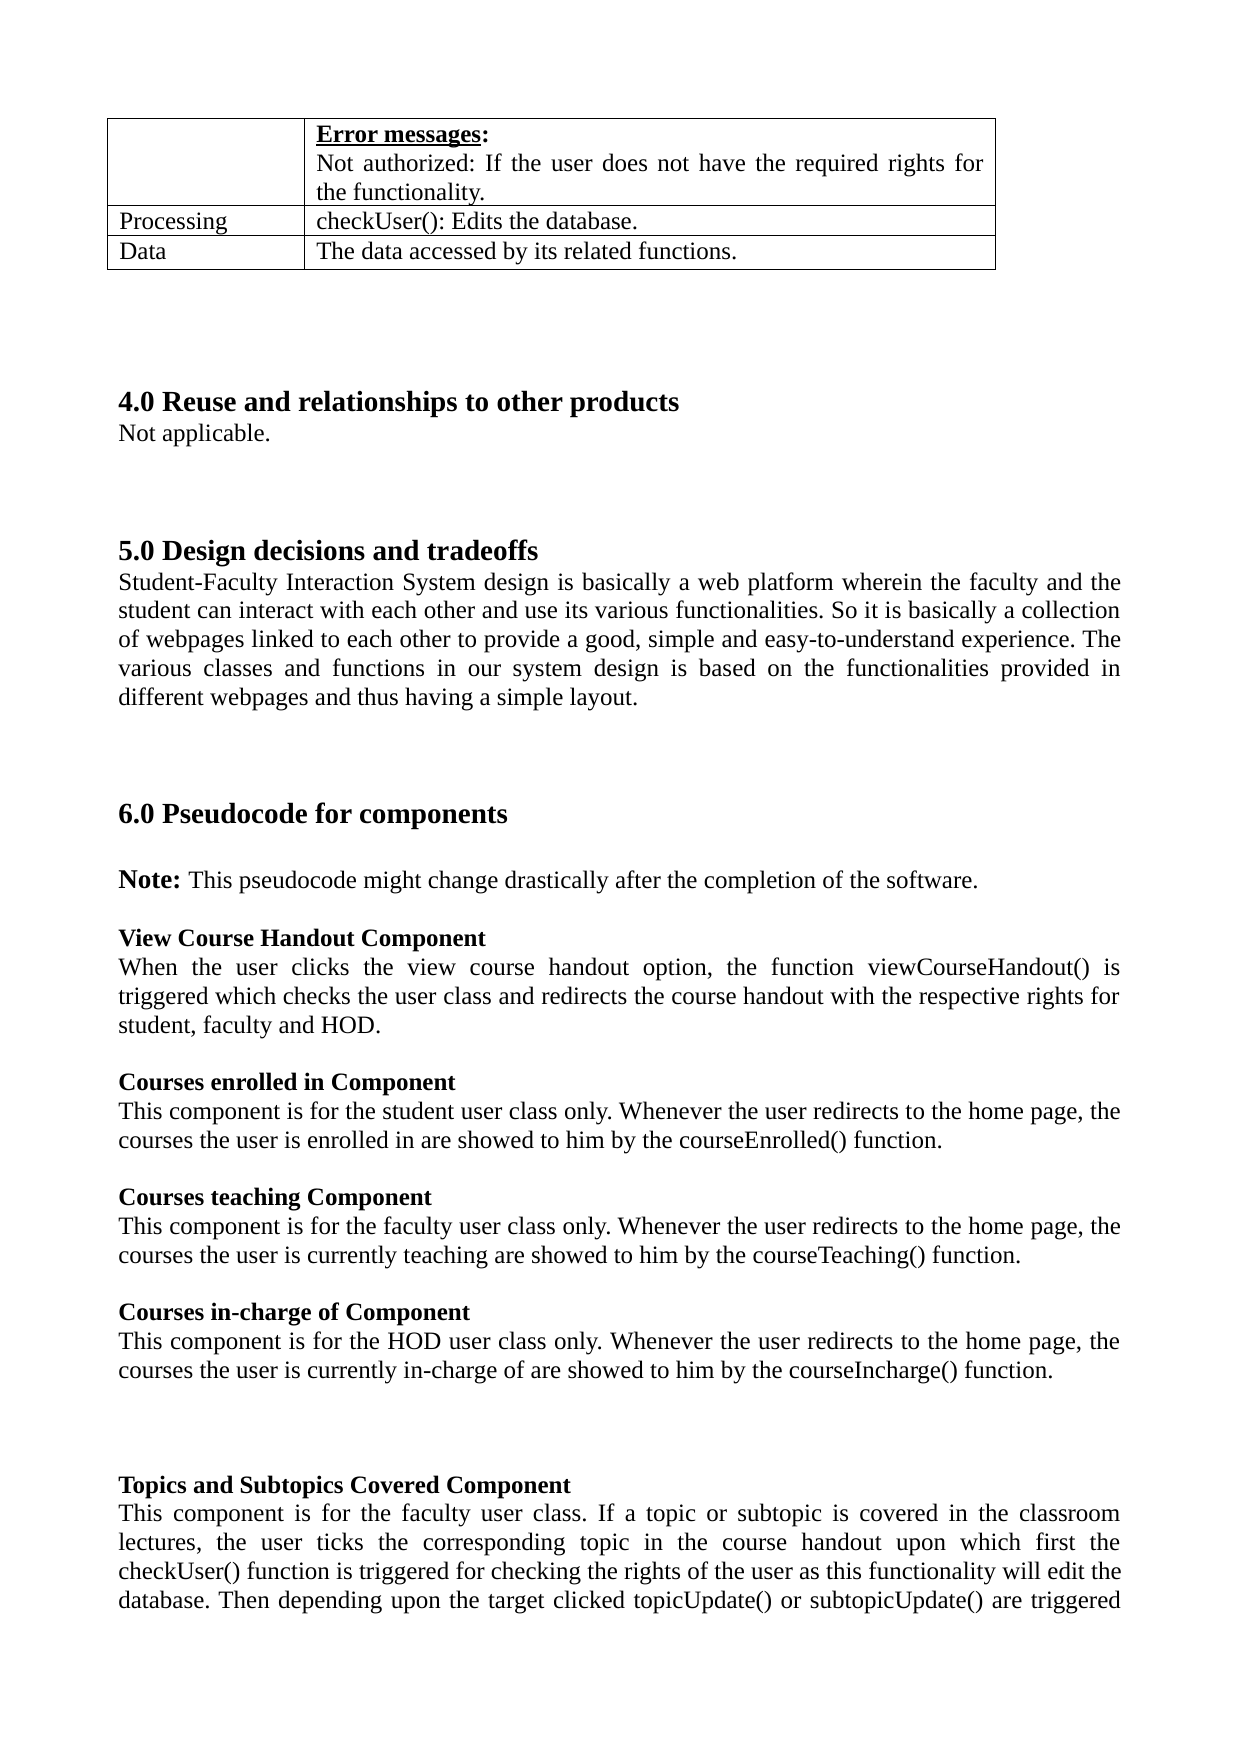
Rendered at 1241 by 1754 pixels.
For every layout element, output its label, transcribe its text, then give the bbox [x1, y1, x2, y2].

text 4.0 Reuse and relationships to other products [118, 384, 1122, 418]
text Courses in-charge of Component [118, 1297, 1122, 1326]
table_cell Data [108, 236, 304, 268]
text Not applicable. [118, 418, 1122, 447]
text 6.0 Pseudocode for components [118, 797, 1122, 830]
table_cell checkUser(): Edits the database. [305, 206, 995, 235]
text When the user clicks the view course handout option, the function viewCourseHandout() is triggered which checks the user class and redirects the course handout with the respective rights for student, faculty and HOD. [118, 952, 1122, 1038]
text Courses teaching Component [118, 1182, 1122, 1211]
text Topics and Subtopics Covered Component [118, 1470, 1122, 1498]
table_cell The data accessed by its related functions. [305, 236, 995, 268]
table_cell Error messages: Not authorized: If the user does not have the required rights for the functionality. [305, 119, 995, 205]
text Note: This pseudocode might change drastically after the completion of the software. [118, 864, 1122, 895]
text This component is for the HOD user class only. Whenever the user redirects to the home page, the courses the user is currently in-charge of are showed to him by the courseIncharge() function. [118, 1326, 1122, 1383]
text This component is for the student user class only. Whenever the user redirects to the home page, the courses the user is enrolled in are showed to him by the courseEnrolled() function. [118, 1096, 1122, 1153]
text Courses enrolled in Component [118, 1067, 1122, 1096]
text View Course Handout Component [118, 923, 1122, 952]
table_cell Processing [108, 206, 304, 235]
text This component is for the faculty user class. If a topic or subtopic is covered in the classroom lectures, the user ticks the corresponding topic in the course handout upon which first the checkUser() function is triggered for checking the rights of the user as this functionality will edit the database. Then depending upon the target clicked topicUpdate() or subtopicUpdate() are triggered [118, 1498, 1122, 1613]
table_cell [108, 119, 304, 205]
text 5.0 Design decisions and tradeoffs [118, 533, 1122, 567]
text Student-Faculty Interaction System design is basically a web platform wherein the faculty and the student can interact with each other and use its various functionalities. So it is basically a collection of webpages linked to each other to provide a good, simple and easy-to-understand experience. The various classes and functions in our system design is based on the functionalities provided in different webpages and thus having a simple layout. [118, 567, 1122, 710]
text This component is for the faculty user class only. Whenever the user redirects to the home page, the courses the user is currently teaching are showed to him by the courseTeaching() function. [118, 1211, 1122, 1268]
